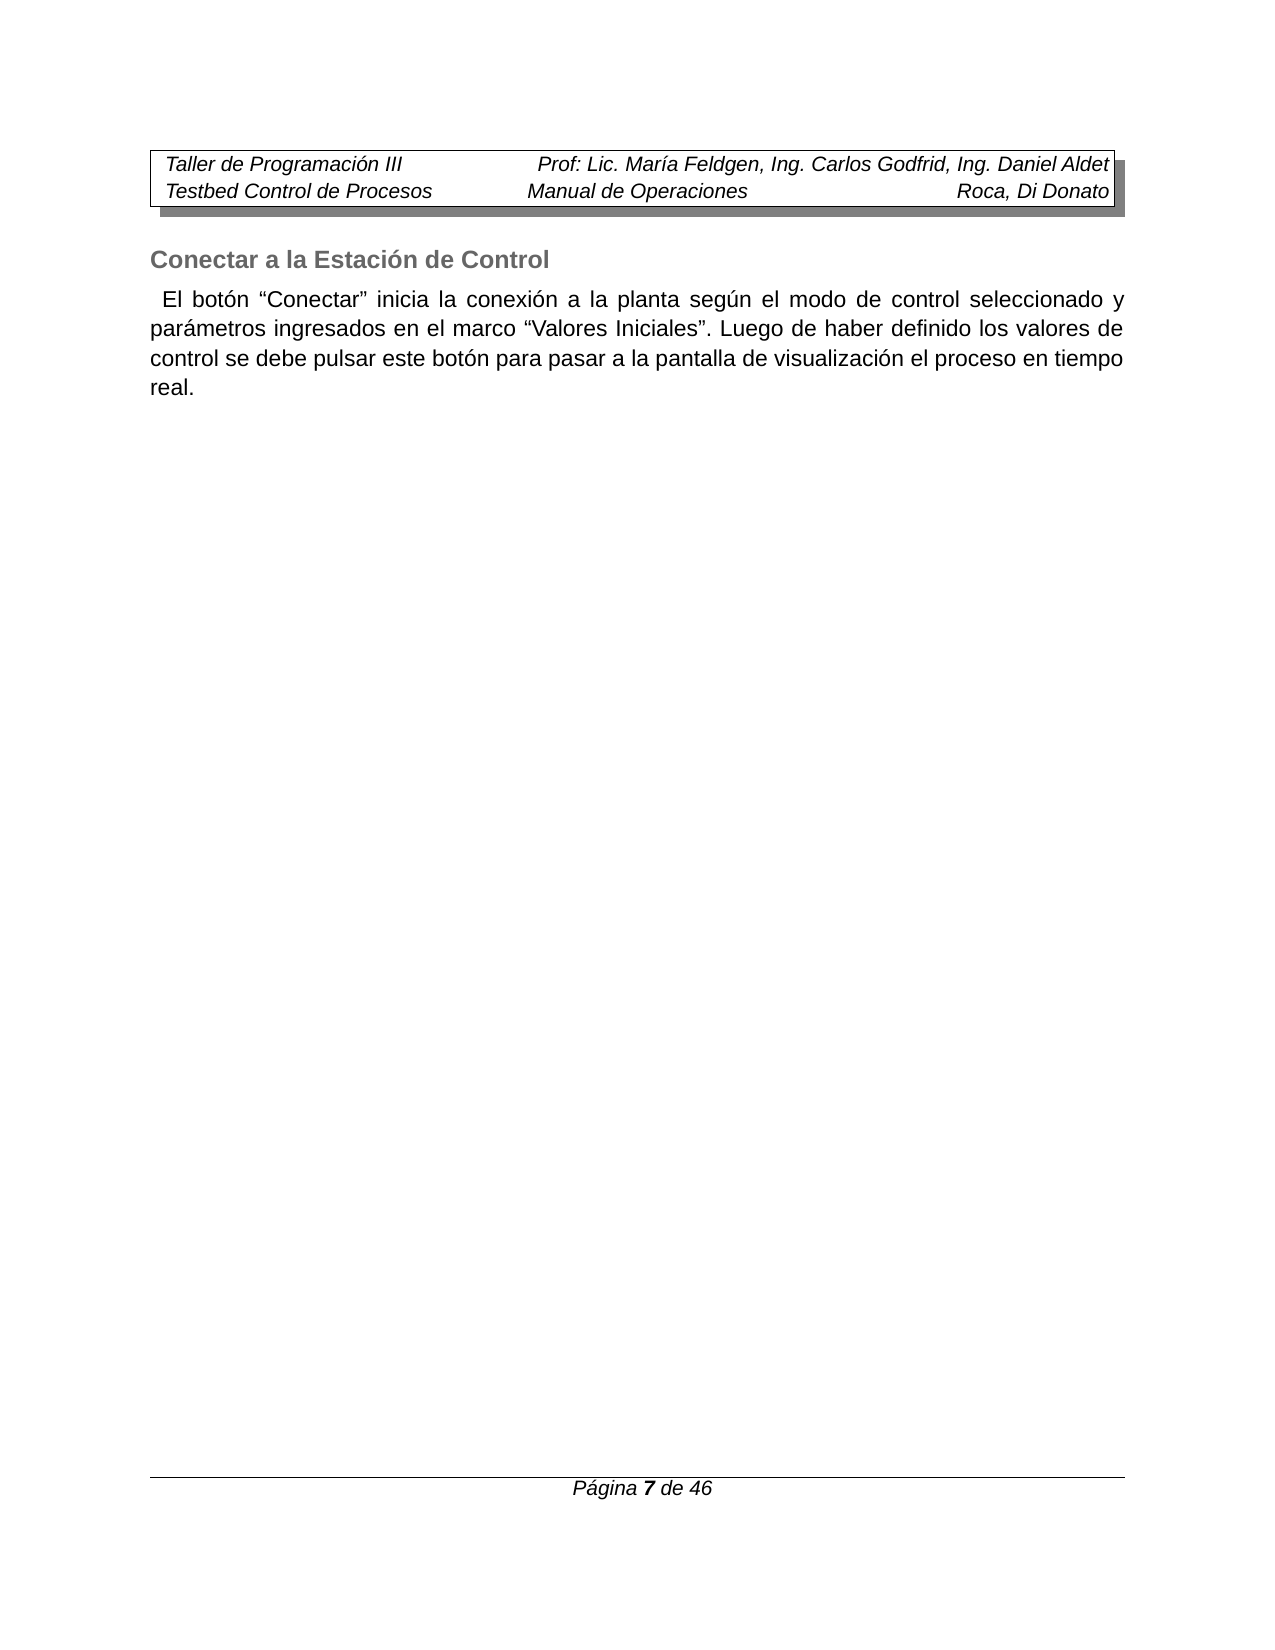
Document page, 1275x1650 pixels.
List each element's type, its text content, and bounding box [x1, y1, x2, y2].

text El botón “Conectar” inicia la conexión a la planta según el modo de control seleccionado y parámetros ingresados en el marco “Valores Iniciales”. Luego de haber definido los valores de control se debe pulsar este botón para pasar a la pantalla de visualización el proceso en tiempo real. [150, 286, 1125, 400]
subtitle Conectar a la Estación de Control [150, 246, 1125, 274]
